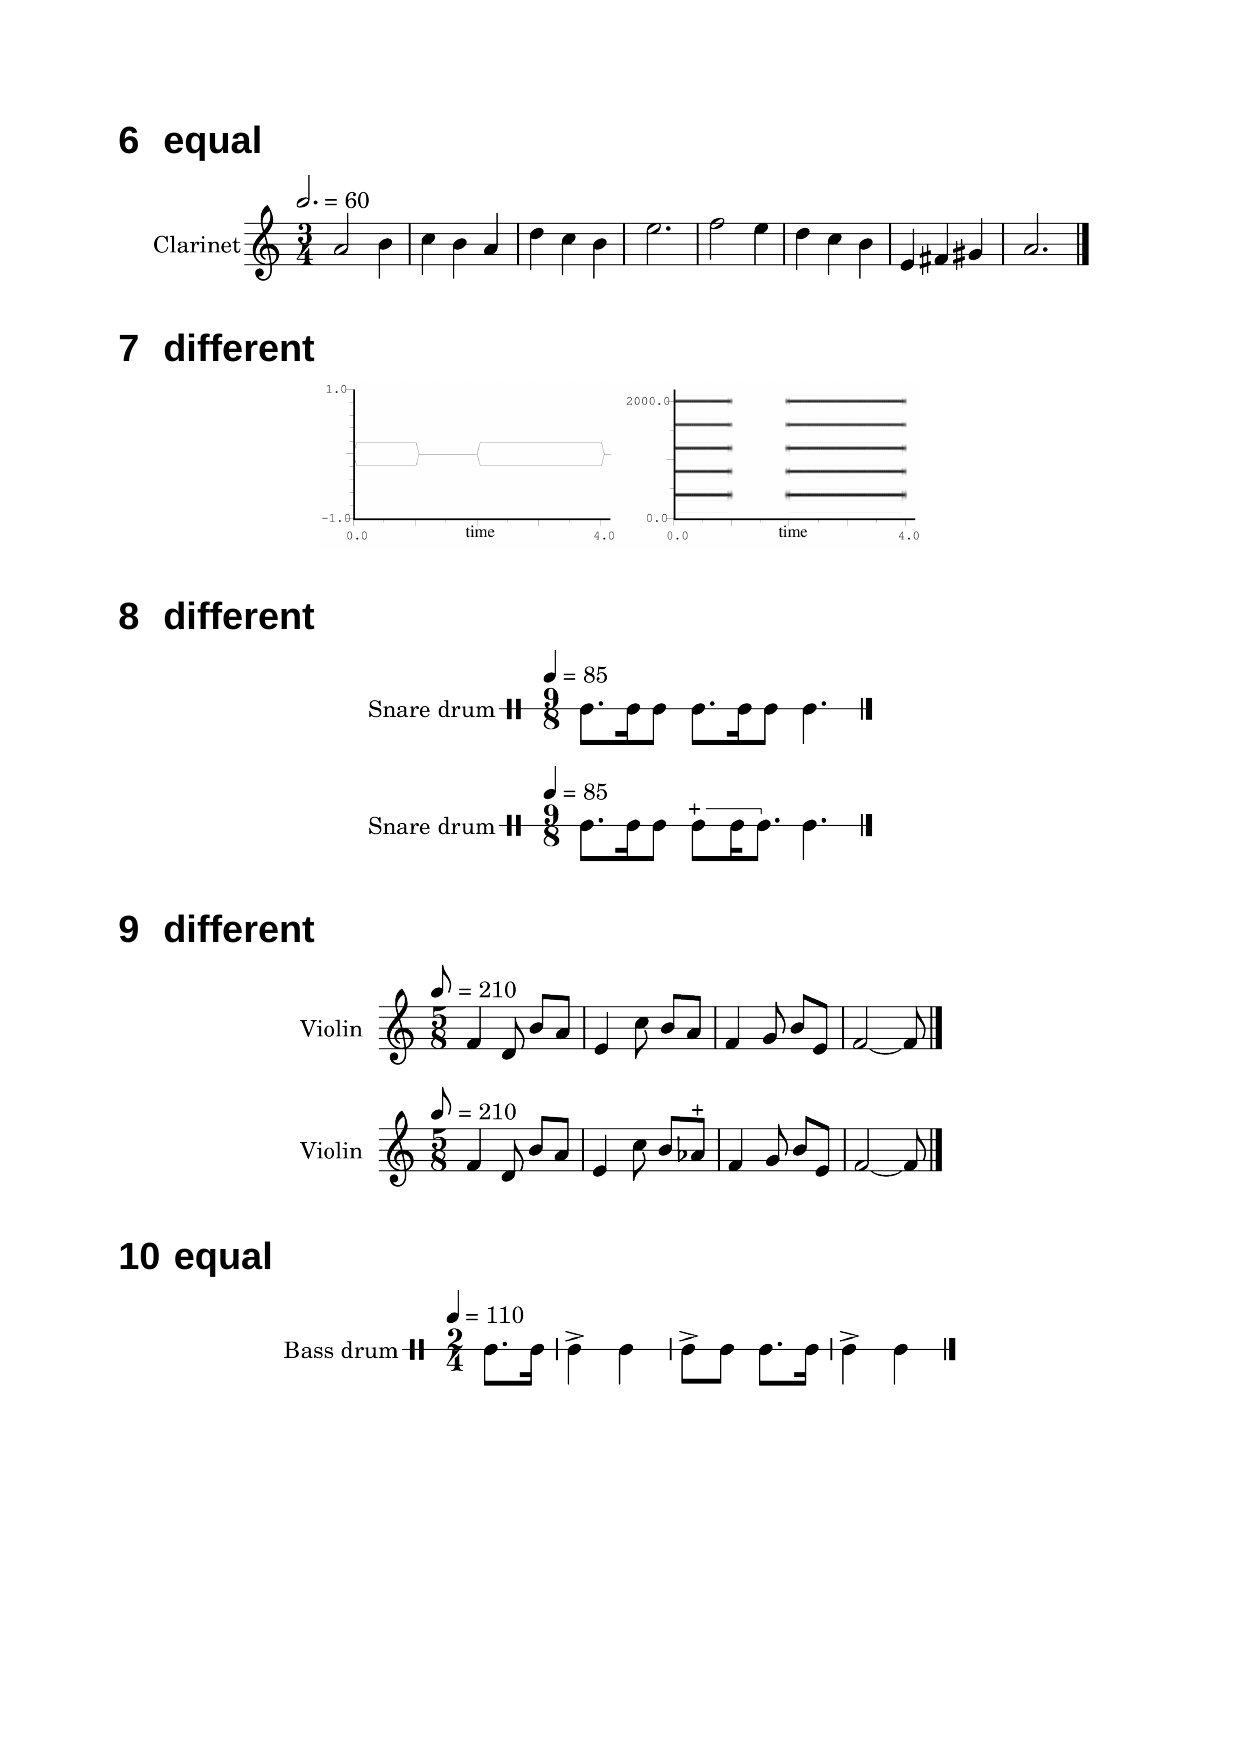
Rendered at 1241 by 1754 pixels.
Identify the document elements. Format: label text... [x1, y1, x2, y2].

subtitle different [118, 326, 1122, 369]
picture [317, 382, 923, 549]
subtitle different [118, 907, 1122, 950]
subtitle equal [118, 118, 1122, 162]
picture [367, 650, 873, 862]
picture [151, 174, 1089, 281]
subtitle different [118, 594, 1122, 637]
picture [283, 1290, 957, 1387]
picture [298, 962, 942, 1189]
subtitle equal [118, 1234, 1122, 1277]
